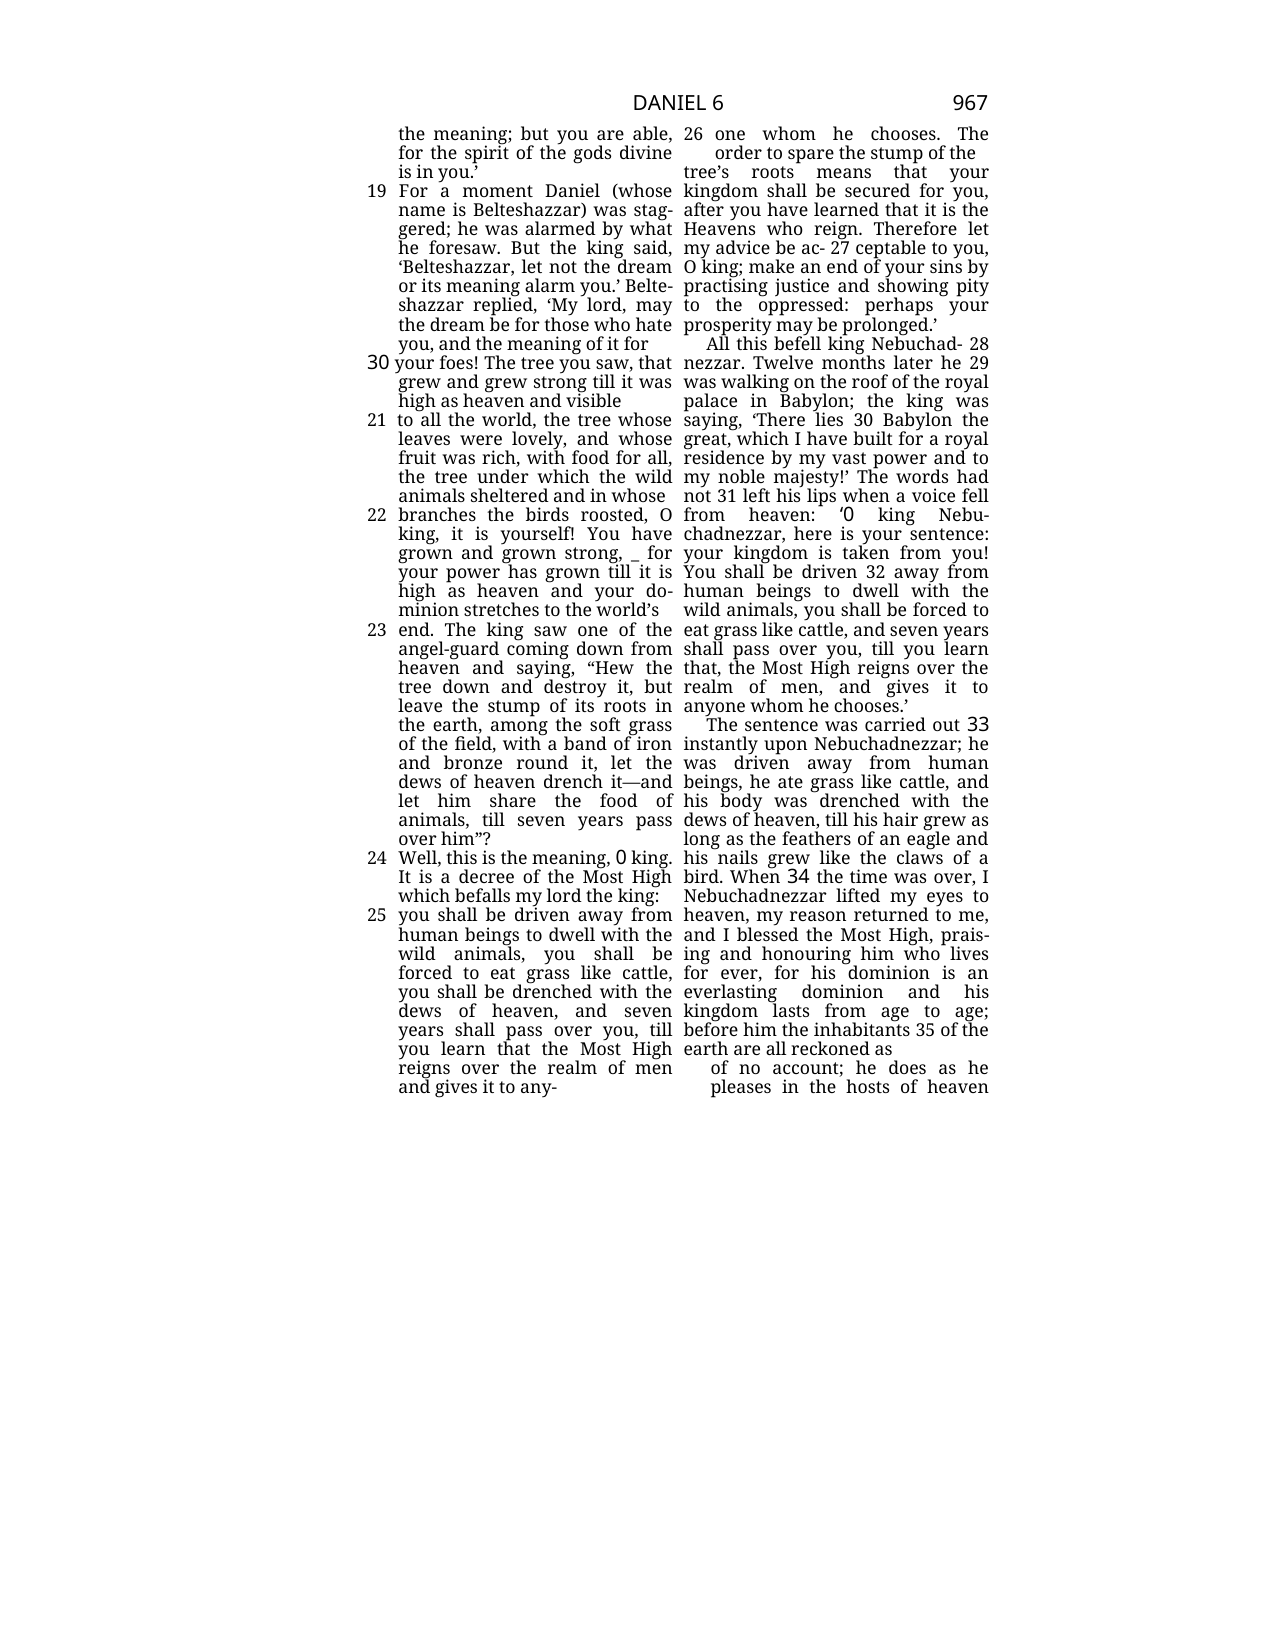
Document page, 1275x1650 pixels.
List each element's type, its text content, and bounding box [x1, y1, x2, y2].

list to all the world, the tree whose leaves were lovely, and whose fruit was rich, with food for all, the tree under which the wild animals sheltered and in whose [367, 411, 673, 506]
text 19 For a moment Daniel (whose name is Belteshazzar) was stag­gered; he was alarmed by what he foresaw. But the king said, ‘Belteshazzar, let not the dream or its meaning alarm you.’ Belte­shazzar replied, ‘My lord, may the dream be for those who hate you, and the meaning of it for [367, 182, 673, 354]
list end. The king saw one of the angel-guard coming down from heaven and saying, “Hew the tree down and destroy it, but leave the stump of its roots in the earth, among the soft grass of the field, with a band of iron and bronze round it, let the dews of heaven drench it—and let him share the food of animals, till seven years pass over him”? [367, 621, 673, 849]
list one whom he chooses. The order to spare the stump of the [683, 125, 989, 163]
text of no account; he does as he pleases in the hosts of heaven [710, 1059, 989, 1097]
list branches the birds roosted, O king, it is yourself! You have grown and grown strong, _ for your power has grown till it is high as heaven and your do­minion stretches to the world’s [367, 506, 673, 621]
text the meaning; but you are able, for the spirit of the gods divine is in you.’ [398, 125, 673, 182]
list you shall be driven away from human beings to dwell with the wild animals, you shall be forced to eat grass like cattle, you shall be drenched with the dews of heaven, and seven years shall pass over you, till you learn that the Most High reigns over the realm of men and gives it to any- [367, 907, 673, 1097]
list Well, this is the meaning, 0 king. It is a decree of the Most High which befalls my lord the king: [367, 849, 673, 907]
text The sentence was carried out 33 instantly upon Nebuchadnezzar; he was driven away from human beings, he ate grass like cattle, and his body was drenched with the dews of heaven, till his hair grew as long as the feathers of an eagle and his nails grew like the claws of a bird. When 34 the time was over, I Nebuchad­nezzar lifted my eyes to heaven, my reason returned to me, and I blessed the Most High, prais­ing and honouring him who lives for ever, for his dominion is an everlasting dominion and his kingdom lasts from age to age; before him the inhabitants 35 of the earth are all reckoned as [683, 716, 989, 1059]
text 30 your foes! The tree you saw, that grew and grew strong till it was high as heaven and visible [367, 354, 673, 411]
text All this befell king Nebuchad- 28 nezzar. Twelve months later he 29 was walking on the roof of the royal palace in Babylon; the king was saying, ‘There lies 30 Babylon the great, which I have built for a royal residence by my vast power and to my noble majesty!’ The words had not 31 left his lips when a voice fell from heaven: ‘0 king Nebu­chadnezzar, here is your sen­tence: your kingdom is taken from you! You shall be driven 32 away from human beings to dwell with the wild animals, you shall be forced to eat grass like cattle, and seven years shall pass over you, till you learn that, the Most High reigns over the realm of men, and gives it to anyone whom he chooses.’ [683, 335, 989, 716]
text tree’s roots means that your kingdom shall be secured for you, after you have learned that it is the Heavens who reign. Therefore let my advice be ac- 27 ceptable to you, O king; make an end of your sins by practising justice and showing pity to the oppressed: perhaps your pros­perity may be prolonged.’ [683, 163, 989, 335]
